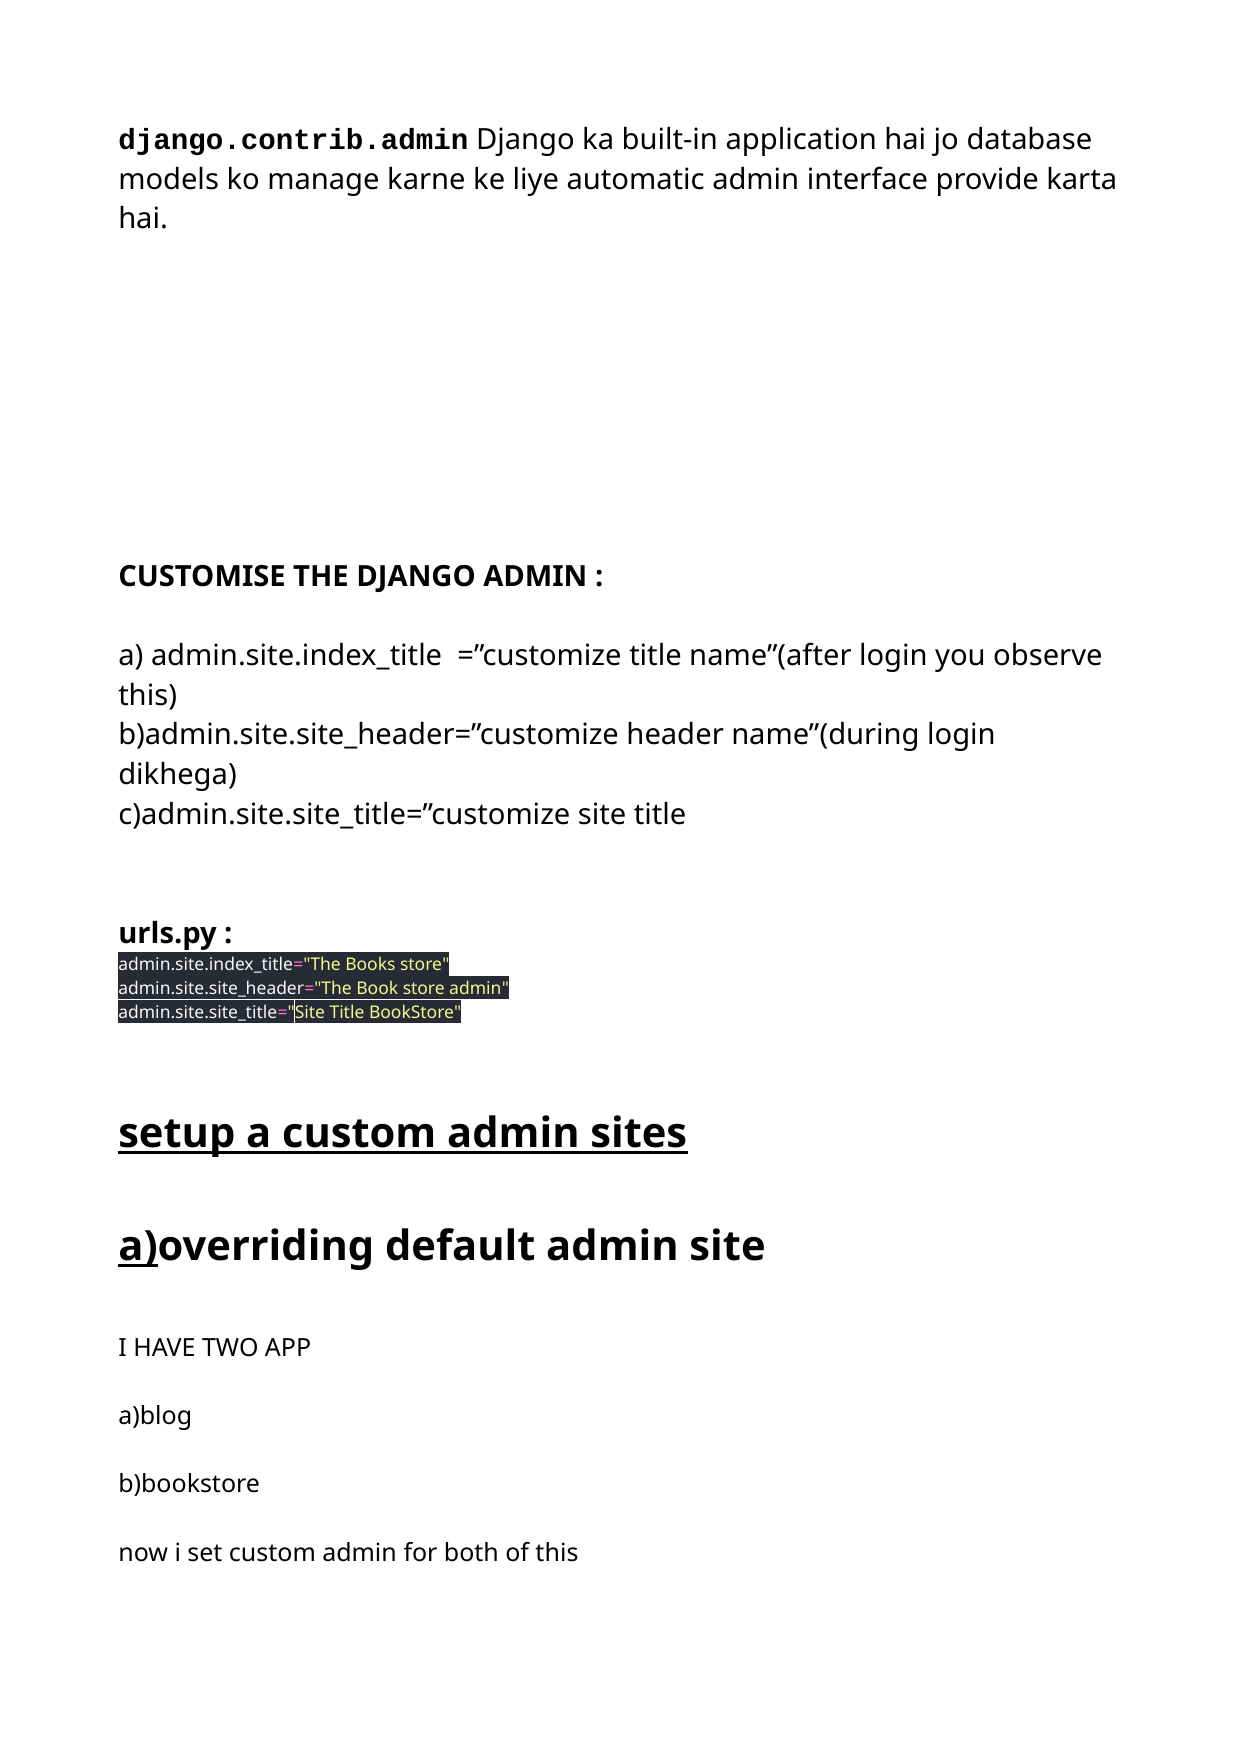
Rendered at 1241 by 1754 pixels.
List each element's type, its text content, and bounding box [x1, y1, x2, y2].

text a) admin.site.index_title =”customize title name”(after login you observe this) [118, 634, 1122, 714]
text urls.py : [118, 912, 1122, 952]
text setup a custom admin sites [118, 1103, 1122, 1159]
text CUSTOMISE THE DJANGO ADMIN : [118, 555, 1122, 594]
text now i set custom admin for both of this [118, 1534, 1122, 1568]
text admin.site.site_header="The Book store admin" [118, 976, 1122, 999]
text b)admin.site.site_header=”customize header name”(during login dikhega) [118, 714, 1122, 793]
text a)overriding default admin site [118, 1216, 1122, 1273]
text admin.site.site_title="Site Title BookStore" [118, 999, 1122, 1023]
text c)admin.site.site_title=”customize site title [118, 793, 1122, 833]
text django.contrib.admin Django ka built-in application hai jo database models ko manage karne ke liye automatic admin interface provide karta hai. [118, 118, 1122, 237]
text a)blog [118, 1398, 1122, 1432]
text admin.site.index_title="The Books store" [118, 952, 1122, 976]
text b)bookstore [118, 1466, 1122, 1500]
text I HAVE TWO APP [118, 1330, 1122, 1364]
